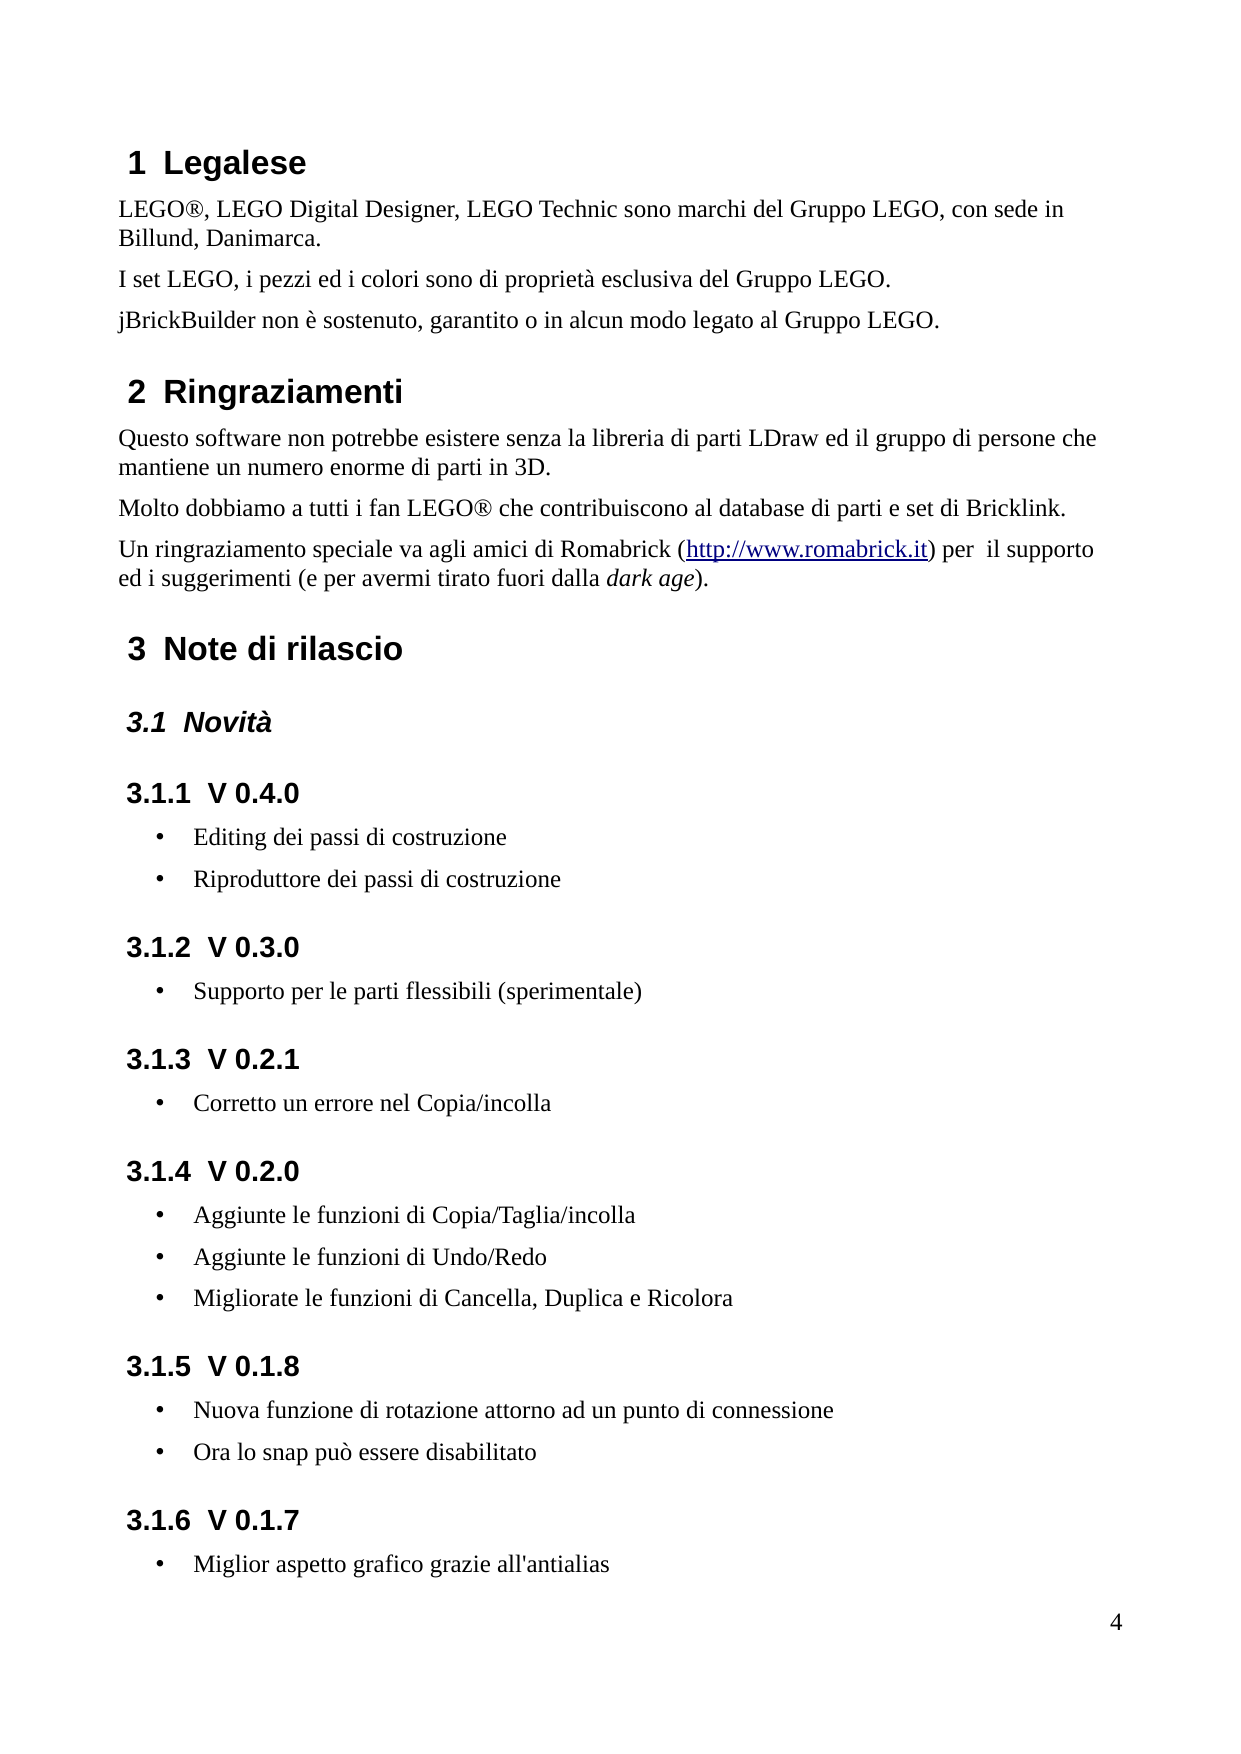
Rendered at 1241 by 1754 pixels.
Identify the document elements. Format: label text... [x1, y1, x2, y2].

list Migliorate le funzioni di Cancella, Duplica e Ricolora [156, 1283, 1122, 1312]
subtitle Novità [118, 705, 1122, 739]
list Miglior aspetto grafico grazie all'antialias [156, 1549, 1122, 1578]
subtitle V 0.1.7 [118, 1503, 1122, 1536]
text jBrickBuilder non è sostenuto, garantito o in alcun modo legato al Gruppo LEGO. [118, 306, 1122, 334]
text I set LEGO, i pezzi ed i colori sono di proprietà esclusiva del Gruppo LEGO. [118, 264, 1122, 293]
subtitle Legalese [118, 143, 1122, 182]
subtitle V 0.2.1 [118, 1042, 1122, 1076]
subtitle V 0.3.0 [118, 930, 1122, 963]
list Aggiunte le funzioni di Undo/Redo [156, 1242, 1122, 1271]
text Molto dobbiamo a tutti i fan LEGO® che contribuiscono al database di parti e set di Bricklink. [118, 493, 1122, 522]
list Riproduttore dei passi di costruzione [156, 864, 1122, 892]
text LEGO®, LEGO Digital Designer, LEGO Technic sono marchi del Gruppo LEGO, con sede in Billund, Danimarca. [118, 194, 1122, 252]
text Un ringraziamento speciale va agli amici di Romabrick (http://www.romabrick.it) per il supporto ed i suggerimenti (e per avermi tirato fuori dalla dark age). [118, 534, 1122, 592]
list Editing dei passi di costruzione [156, 822, 1122, 851]
subtitle V 0.2.0 [118, 1154, 1122, 1188]
list Aggiunte le funzioni di Copia/Taglia/incolla [156, 1201, 1122, 1229]
list Supporto per le parti flessibili (sperimentale) [156, 976, 1122, 1005]
subtitle Ringraziamenti [118, 372, 1122, 410]
list Corretto un errore nel Copia/incolla [156, 1088, 1122, 1117]
subtitle V 0.4.0 [118, 776, 1122, 810]
list Ora lo snap può essere disabilitato [156, 1437, 1122, 1465]
list Nuova funzione di rotazione attorno ad un punto di connessione [156, 1395, 1122, 1424]
subtitle Note di rilascio [118, 629, 1122, 668]
subtitle V 0.1.8 [118, 1349, 1122, 1383]
text Questo software non potrebbe esistere senza la libreria di parti LDraw ed il gruppo di persone che mantiene un numero enorme di parti in 3D. [118, 423, 1122, 480]
